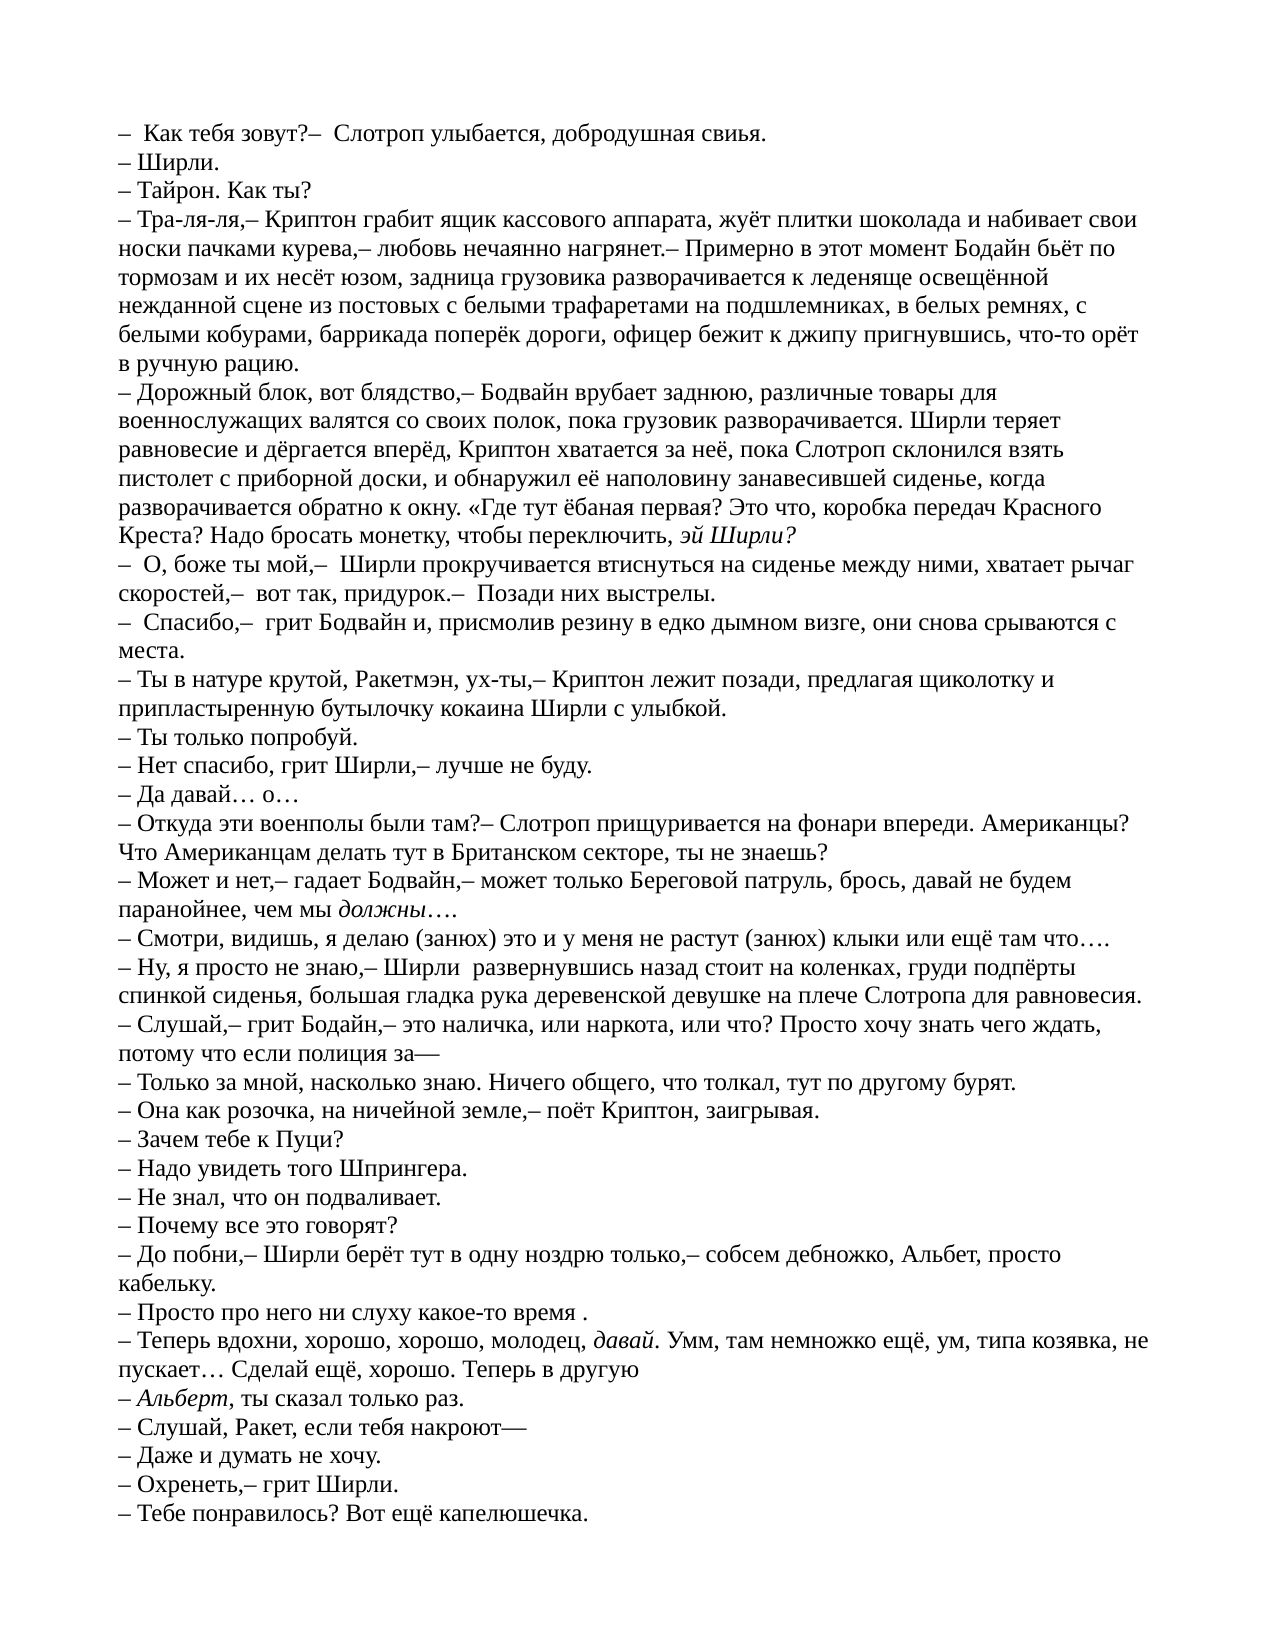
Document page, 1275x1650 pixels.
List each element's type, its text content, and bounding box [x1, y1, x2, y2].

text – Может и нет,– гадает Бодвайн,– может только Береговой патруль, брось, давай не будем паранойнее, чем мы должны…. [118, 866, 1157, 923]
text – Она как розочка, на ничейной земле,– поёт Криптон, заигрывая. [118, 1096, 1157, 1124]
text – Ну, я просто не знаю,– Ширли развернувшись назад стоит на коленках, груди подпёрты спинкой сиденья, большая гладка рука деревенской девушке на плече Слотропа для равновесия. [118, 952, 1157, 1009]
text – Зачем тебе к Пуци? [118, 1124, 1157, 1153]
text – Слушай, Ракет, если тебя накроют— [118, 1412, 1157, 1441]
text – Только за мной, насколько знаю. Ничего общего, что толкал, тут по другому бурят. [118, 1067, 1157, 1096]
text – Альберт, ты сказал только раз. [118, 1383, 1157, 1412]
text – Ты в натуре крутой, Ракетмэн, ух-ты,– Криптон лежит позади, предлагая щиколотку и припластыренную бутылочку кокаина Ширли с улыбкой. [118, 664, 1157, 722]
text – Теперь вдохни, хорошо, хорошо, молодец, давай. Умм, там немножко ещё, ум, типа козявка, не пускает… Сделай ещё, хорошо. Теперь в другую [118, 1326, 1157, 1383]
text – Охренеть,– грит Ширли. [118, 1469, 1157, 1498]
text – О, боже ты мой,– Ширли прокручивается втиснуться на сиденье между ними, хватает рычаг скоростей,– вот так, придурок.– Позади них выстрелы. [118, 549, 1157, 607]
text – Не знал, что он подваливает. [118, 1182, 1157, 1211]
text – Ты только попробуй. [118, 722, 1157, 751]
text – Ширли. [118, 147, 1157, 176]
text – Нет спасибо, грит Ширли,– лучше не буду. [118, 751, 1157, 779]
text – Спасибо,– грит Бодвайн и, присмолив резину в едко дымном визге, они снова срываются с места. [118, 607, 1157, 664]
text – Слушай,– грит Бодайн,– это наличка, или наркота, или что? Просто хочу знать чего ждать, потому что если полиция за— [118, 1009, 1157, 1067]
text – Тра-ля-ля,– Криптон грабит ящик кассового аппарата, жуёт плитки шоколада и набивает свои носки пачками курева,– любовь нечаянно нагрянет.– Примерно в этот момент Бодайн бьёт по тормозам и их несёт юзом, задница грузовика разворачивается к леденяще освещённой нежданной сцене из постовых с белыми трафаретами на подшлемниках, в белых ремнях, с белыми кобурами, баррикада поперёк дороги, офицер бежит к джипу пригнувшись, что-то орёт в ручную рацию. [118, 204, 1157, 377]
text – Смотри, видишь, я делаю (занюх) это и у меня не растут (занюх) клыки или ещё там что…. [118, 923, 1157, 952]
text – Почему все это говорят? [118, 1211, 1157, 1239]
text – Надо увидеть того Шпрингера. [118, 1153, 1157, 1182]
text – Как тебя зовут?– Слотроп улыбается, добродушная свиья. [118, 118, 1157, 147]
text – Просто про него ни слуху какое-то время . [118, 1297, 1157, 1326]
text – Дорожный блок, вот блядство,– Бодвайн врубает заднюю, различные товары для военнослужащих валятся со своих полок, пока грузовик разворачивается. Ширли теряет равновесие и дёргается вперёд, Криптон хватается за неё, пока Слотроп склонился взять пистолет с приборной доски, и обнаружил её наполовину занавесившей сиденье, когда разворачивается обратно к окну. «Где тут ёбаная первая? Это что, коробка передач Красного Креста? Надо бросать монетку, чтобы переключить, эй Ширли? [118, 377, 1157, 549]
text – Откуда эти военполы были там?– Слотроп прищуривается на фонари впереди. Американцы? Что Американцам делать тут в Британском секторе, ты не знаешь? [118, 808, 1157, 866]
text – Да давай… о… [118, 779, 1157, 808]
text – До побни,– Ширли берёт тут в одну ноздрю только,– собсем дебножко, Альбет, просто кабельку. [118, 1239, 1157, 1297]
text – Тебе понравилось? Вот ещё капелюшечка. [118, 1498, 1157, 1527]
text – Даже и думать не хочу. [118, 1441, 1157, 1469]
text – Тайрон. Как ты? [118, 176, 1157, 204]
